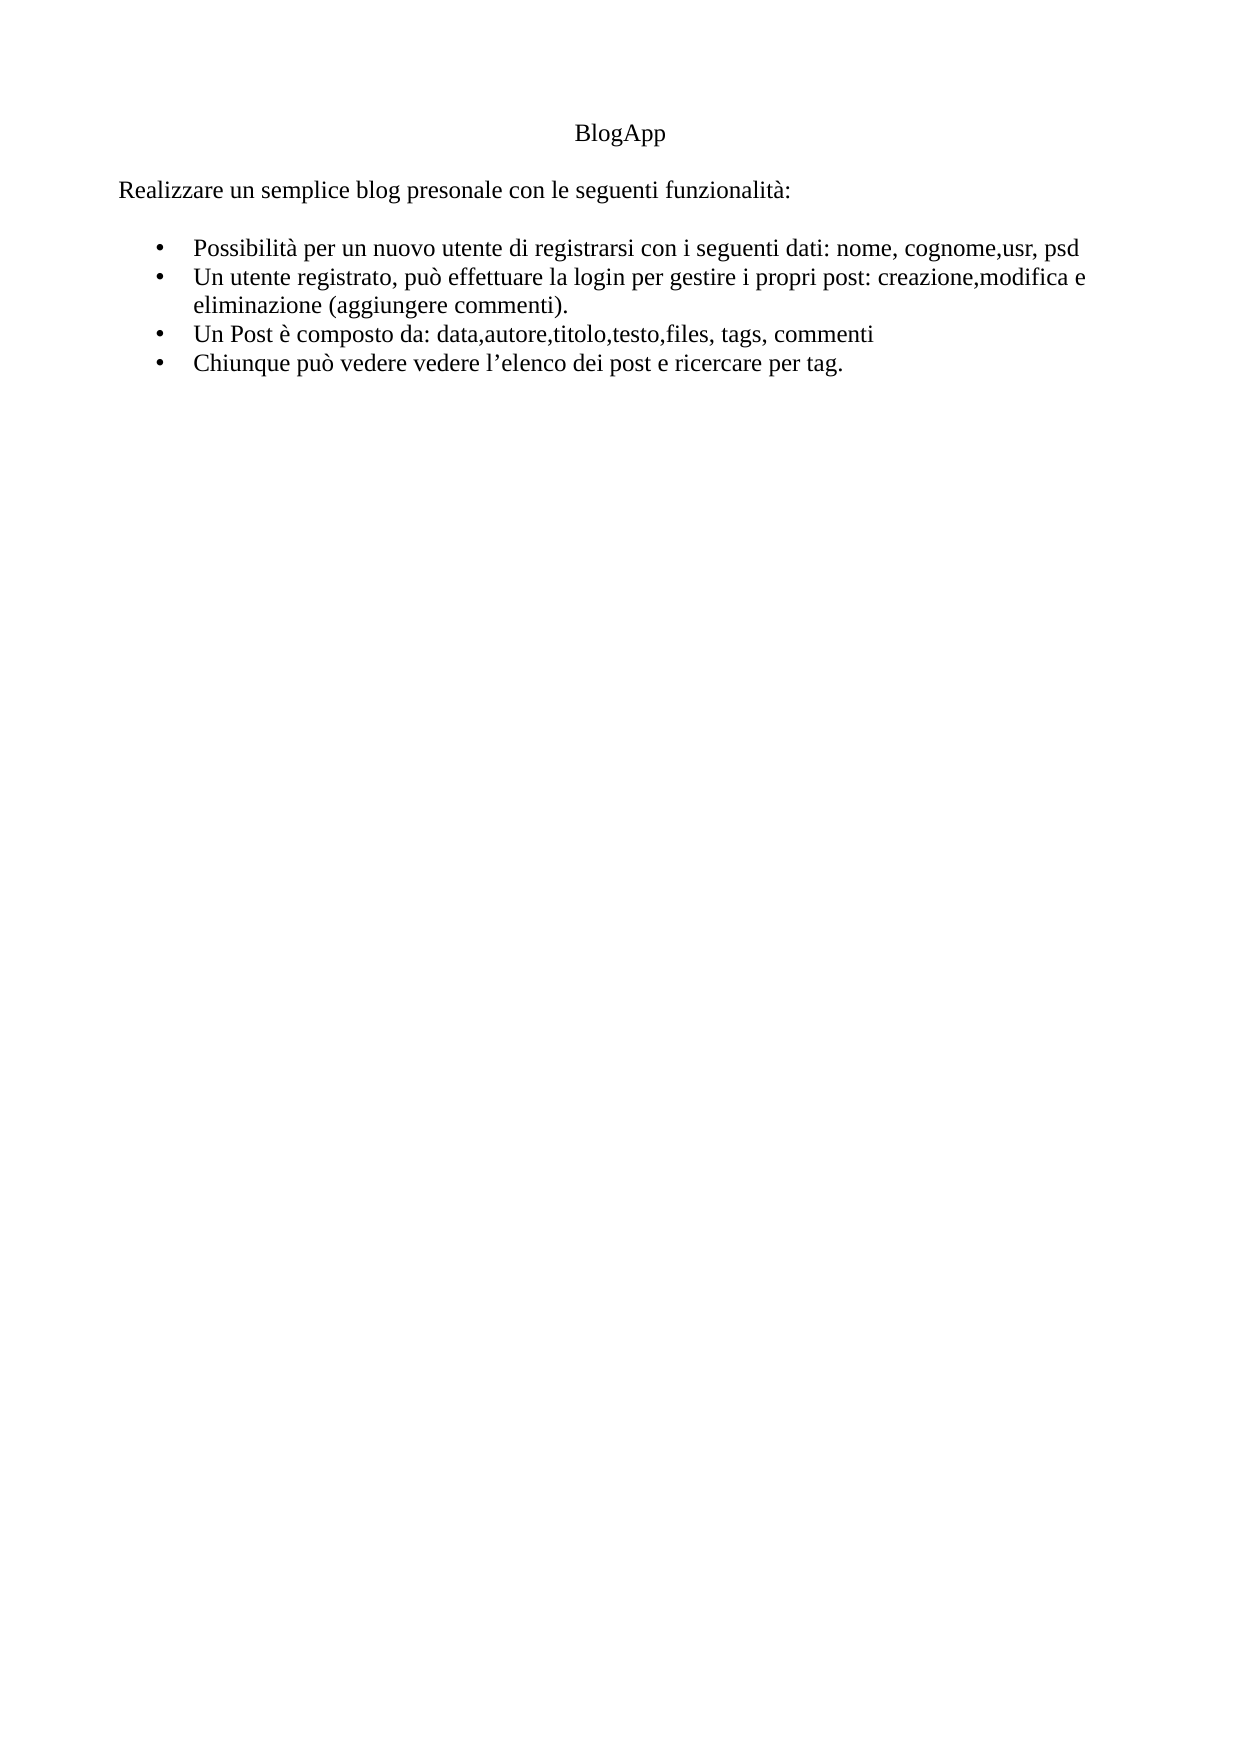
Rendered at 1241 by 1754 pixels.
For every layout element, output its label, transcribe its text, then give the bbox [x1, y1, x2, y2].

text BlogApp [118, 118, 1122, 147]
list Un Post è composto da: data,autore,titolo,testo,files, tags, commenti [156, 319, 1122, 348]
list Un utente registrato, può effettuare la login per gestire i propri post: creazione,modifica e eliminazione (aggiungere commenti). [156, 262, 1122, 319]
text Realizzare un semplice blog presonale con le seguenti funzionalità: [118, 176, 1122, 204]
list Possibilità per un nuovo utente di registrarsi con i seguenti dati: nome, cognome,usr, psd [156, 233, 1122, 262]
list Chiunque può vedere vedere l’elenco dei post e ricercare per tag. [156, 348, 1122, 377]
